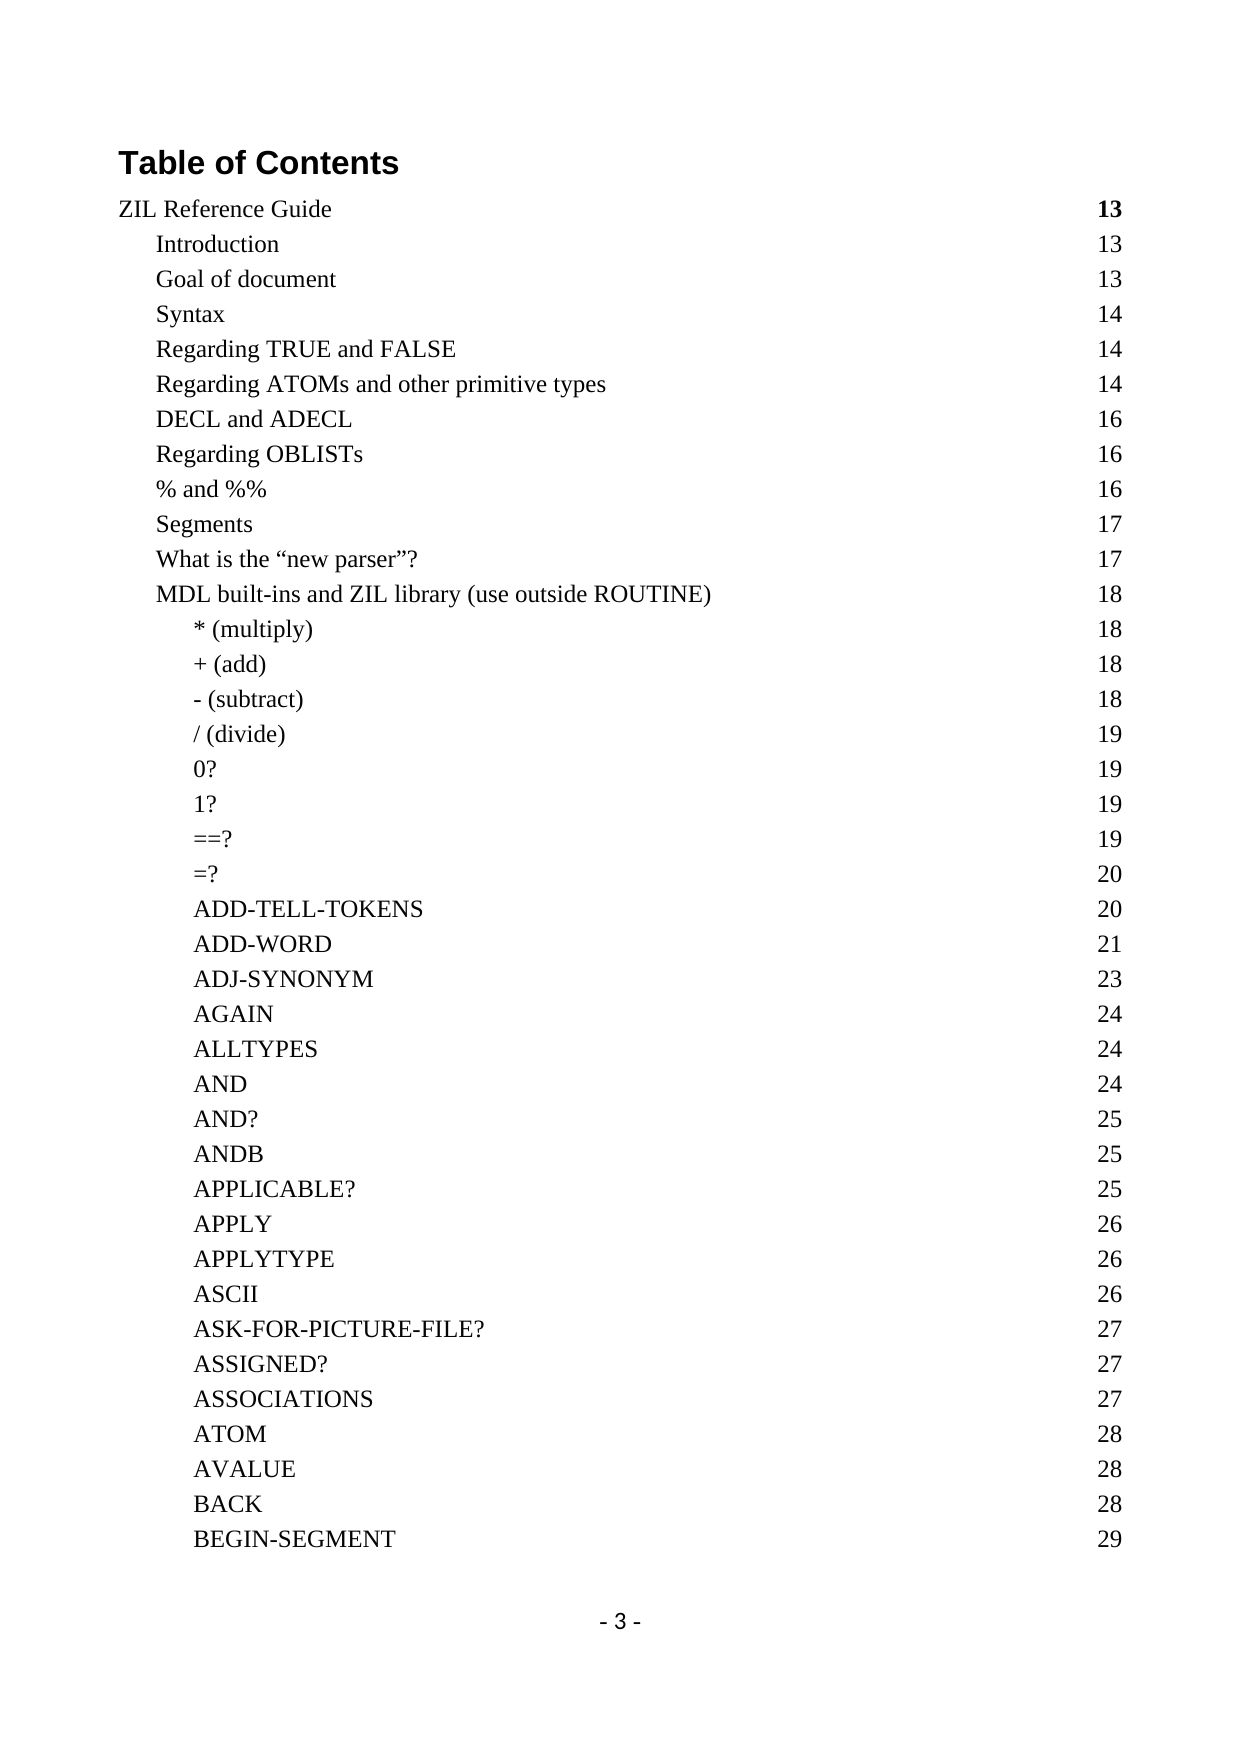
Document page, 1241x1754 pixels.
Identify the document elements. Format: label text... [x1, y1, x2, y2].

text AVALUE 28 [193, 1454, 1122, 1483]
text What is the “new parser”? 17 [156, 544, 1122, 573]
text / (divide) 19 [193, 719, 1122, 748]
text Goal of document 13 [156, 264, 1122, 293]
text MDL built-ins and ZIL library (use outside ROUTINE) 18 [156, 579, 1122, 608]
text APPLY 26 [193, 1209, 1122, 1238]
text AND 24 [193, 1069, 1122, 1098]
text + (add) 18 [193, 649, 1122, 678]
text ADD-TELL-TOKENS 20 [193, 894, 1122, 923]
text APPLICABLE? 25 [193, 1174, 1122, 1203]
text ASK-FOR-PICTURE-FILE? 27 [193, 1314, 1122, 1343]
text =? 20 [193, 859, 1122, 888]
text ADJ-SYNONYM 23 [193, 964, 1122, 993]
text % and %% 16 [156, 474, 1122, 503]
text Introduction 13 [156, 229, 1122, 258]
text 0? 19 [193, 754, 1122, 783]
text Segments 17 [156, 509, 1122, 538]
text Regarding OBLISTs 16 [156, 439, 1122, 468]
text AGAIN 24 [193, 999, 1122, 1028]
text Regarding ATOMs and other primitive types 14 [156, 369, 1122, 398]
text ATOM 28 [193, 1419, 1122, 1448]
text BACK 28 [193, 1489, 1122, 1518]
text APPLYTYPE 26 [193, 1244, 1122, 1273]
text ASSOCIATIONS 27 [193, 1384, 1122, 1413]
text Table of Contents [118, 143, 1122, 182]
text BEGIN-SEGMENT 29 [193, 1524, 1122, 1553]
text ZIL Reference Guide 13 [118, 194, 1122, 223]
text AND? 25 [193, 1104, 1122, 1133]
text - (subtract) 18 [193, 684, 1122, 713]
text ANDB 25 [193, 1139, 1122, 1168]
text * (multiply) 18 [193, 614, 1122, 643]
text ALLTYPES 24 [193, 1034, 1122, 1063]
text ==? 19 [193, 824, 1122, 853]
text Regarding TRUE and FALSE 14 [156, 334, 1122, 363]
text DECL and ADECL 16 [156, 404, 1122, 433]
text 1? 19 [193, 789, 1122, 818]
text Syntax 14 [156, 299, 1122, 328]
text ADD-WORD 21 [193, 929, 1122, 958]
text ASCII 26 [193, 1279, 1122, 1308]
text ASSIGNED? 27 [193, 1349, 1122, 1378]
